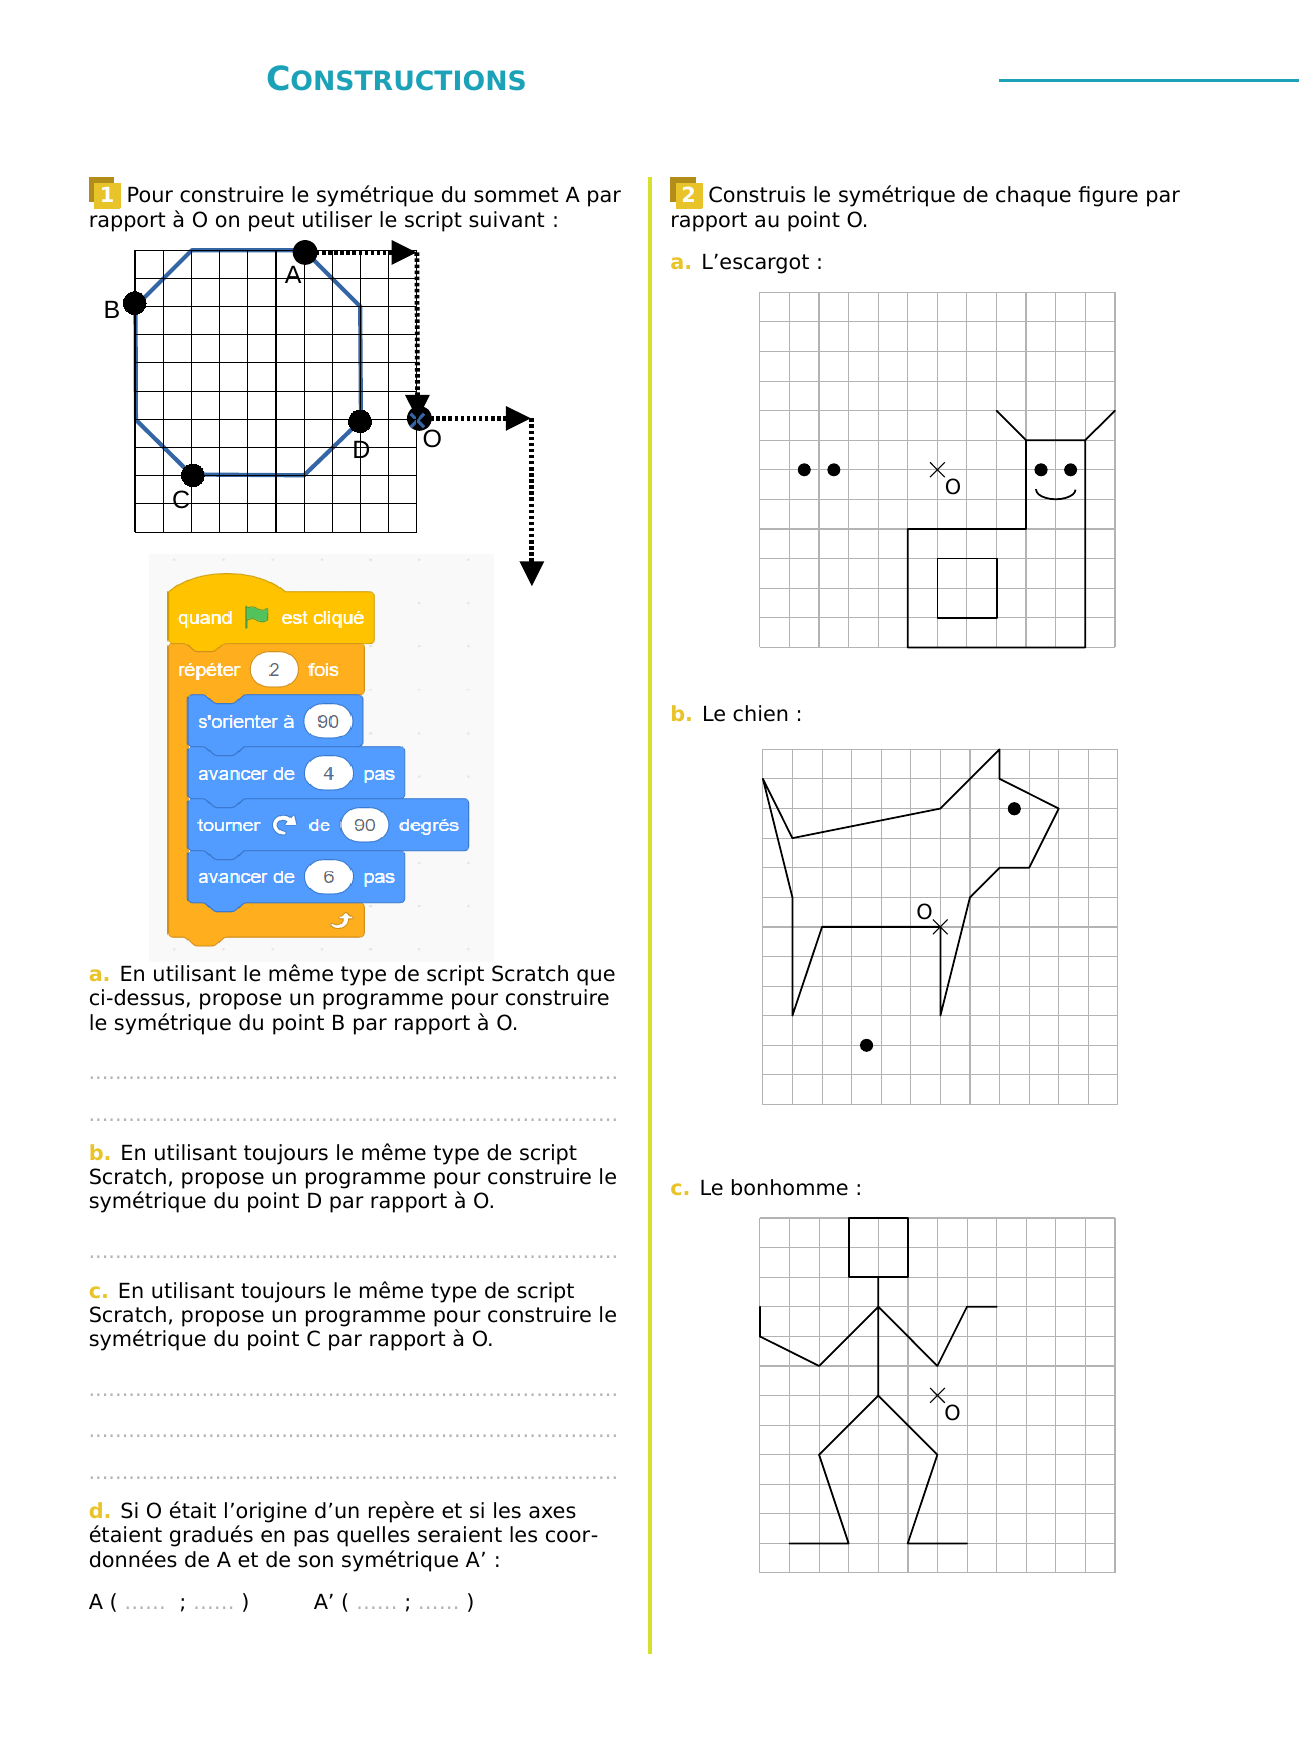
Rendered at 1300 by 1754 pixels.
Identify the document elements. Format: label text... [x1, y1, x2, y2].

list Le chien : [670, 702, 1211, 726]
list En utilisant toujours le même type de script Scratch, propose un programme pour construire le symétrique du point C par rapport à O. [88, 1279, 629, 1352]
list L’escargot : [670, 250, 1211, 274]
subtitle Construis le symétrique de chaque figure par rapport au point O. [670, 177, 1211, 232]
picture [148, 554, 494, 962]
list Si O était l’origine d’un repère et si les axes étaient gradués en pas quelles seraient les coor­données de A et de son symétrique A’ : [88, 1499, 629, 1572]
list Le bonhomme : [670, 1176, 1211, 1200]
list En utilisant toujours le même type de script Scratch, propose un programme pour construire le symétrique du point D par rapport à O. [88, 1141, 629, 1214]
subtitle Pour construire le symétrique du sommet A par rapport à O on peut utiliser le script suivant : [88, 177, 629, 232]
subtitle A ( …… ; …… ) A’ ( …… ; …… ) [88, 1590, 623, 1614]
list En utilisant le même type de script Scratch que ci-dessus, propose un programme pour construire le symétrique du point B par rapport à O. [88, 250, 629, 1035]
